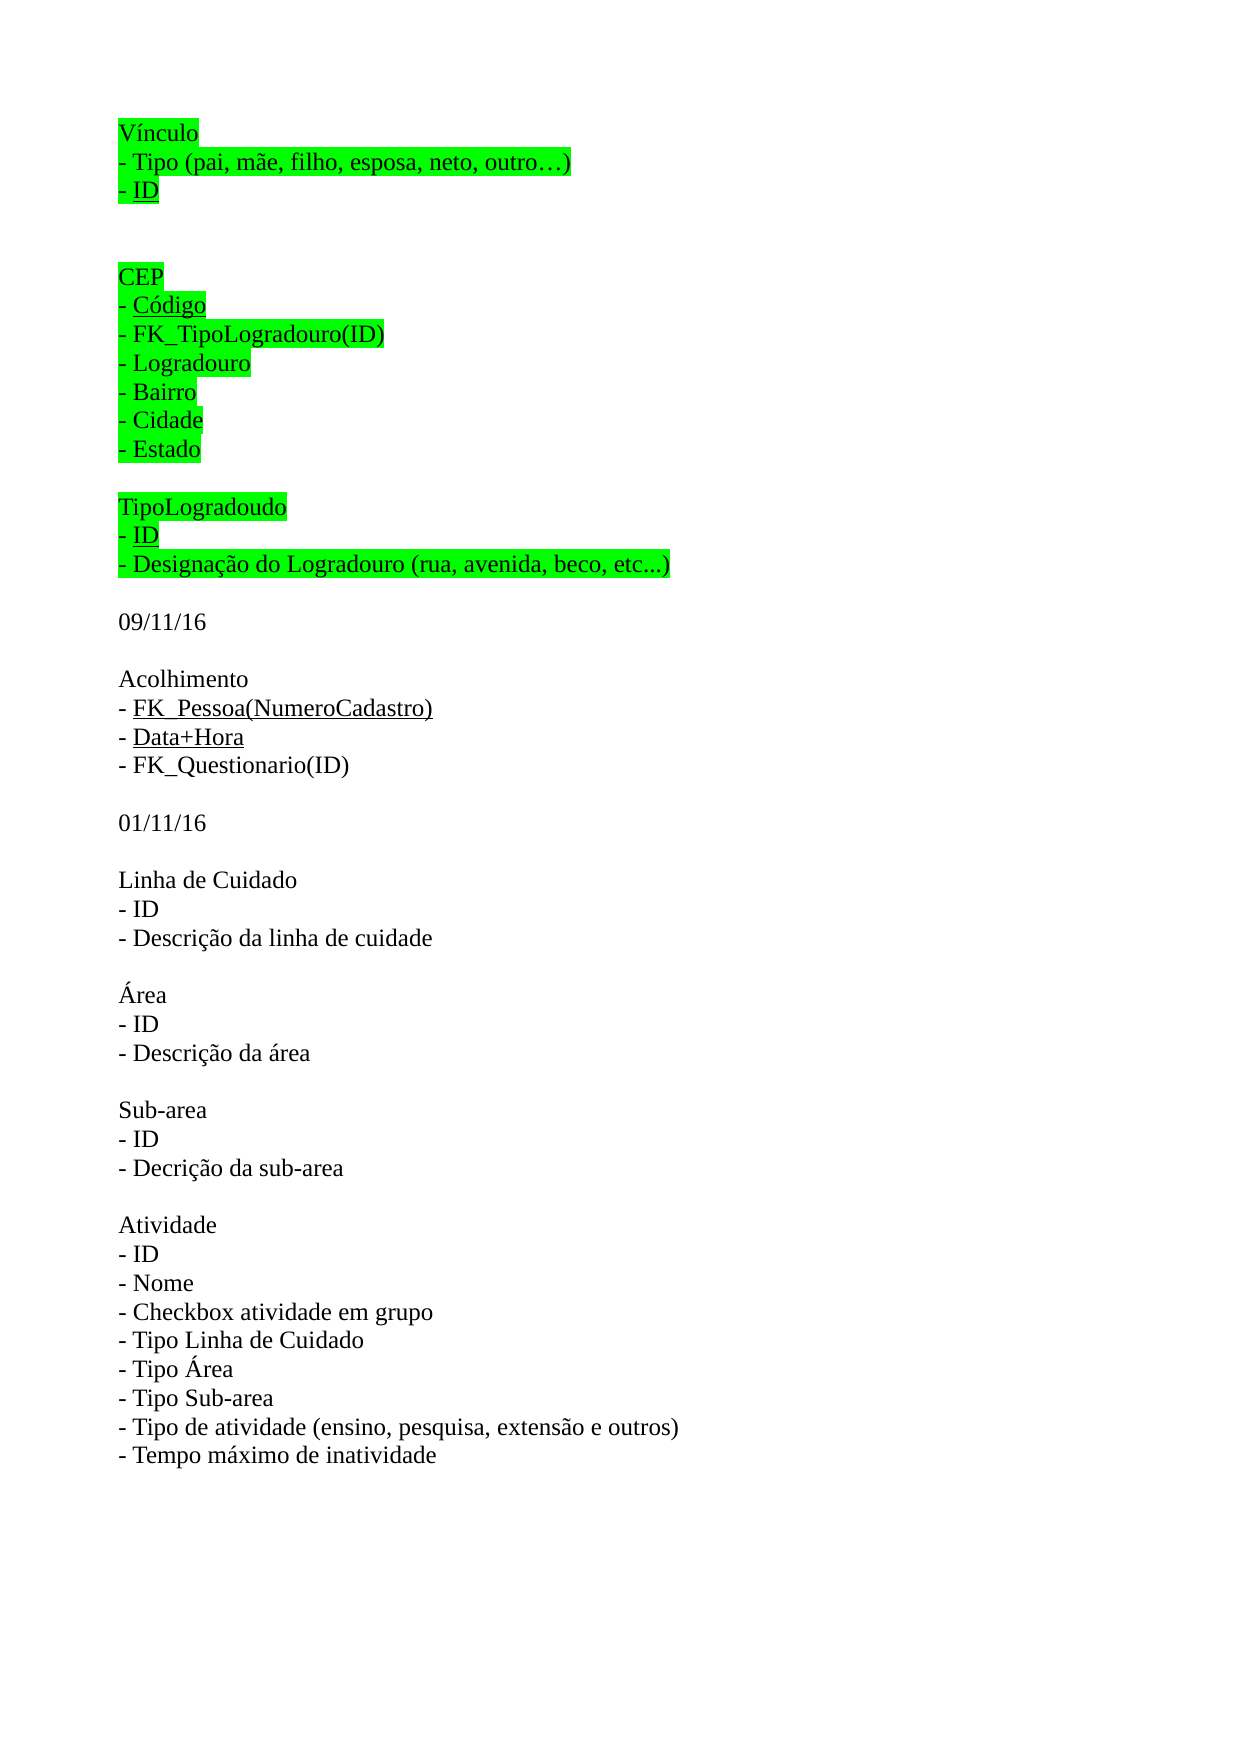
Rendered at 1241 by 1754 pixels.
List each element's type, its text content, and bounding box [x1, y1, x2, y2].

text - Cidade [118, 406, 1122, 434]
text Sub-area [118, 1096, 1122, 1124]
text - ID [118, 521, 1122, 549]
text - Tempo máximo de inatividade [118, 1441, 1122, 1469]
text - Data+Hora [118, 722, 1122, 751]
text - FK_Pessoa(NumeroCadastro) [118, 693, 1122, 722]
text Linha de Cuidado [118, 866, 1122, 894]
text - Tipo (pai, mãe, filho, esposa, neto, outro…) [118, 147, 1122, 176]
text - FK_TipoLogradouro(ID) [118, 319, 1122, 348]
text - ID [118, 1009, 1122, 1038]
text - ID [118, 894, 1122, 923]
text - Tipo Área [118, 1354, 1122, 1383]
text - FK_Questionario(ID) [118, 751, 1122, 779]
text Vínculo [118, 118, 1122, 147]
text - Estado [118, 434, 1122, 463]
text - Checkbox atividade em grupo [118, 1297, 1122, 1326]
text - Decrição da sub-area [118, 1153, 1122, 1182]
text - Nome [118, 1268, 1122, 1297]
text 09/11/16 [118, 607, 1122, 636]
text - Logradouro [118, 348, 1122, 377]
text CEP [118, 262, 1122, 291]
text - Código [118, 291, 1122, 319]
text - ID [118, 1124, 1122, 1153]
text - Bairro [118, 377, 1122, 406]
text Atividade [118, 1211, 1122, 1239]
text - Descrição da linha de cuidade [118, 923, 1122, 952]
text - Designação do Logradouro (rua, avenida, beco, etc...) [118, 549, 1122, 578]
text - ID [118, 1239, 1122, 1268]
text TipoLogradoudo [118, 492, 1122, 521]
text - Tipo Linha de Cuidado [118, 1326, 1122, 1354]
text Área [118, 981, 1122, 1009]
text - Tipo Sub-area [118, 1383, 1122, 1412]
text 01/11/16 [118, 808, 1122, 837]
text - Tipo de atividade (ensino, pesquisa, extensão e outros) [118, 1412, 1122, 1441]
text Acolhimento [118, 664, 1122, 693]
text - Descrição da área [118, 1038, 1122, 1067]
text - ID [118, 176, 1122, 204]
